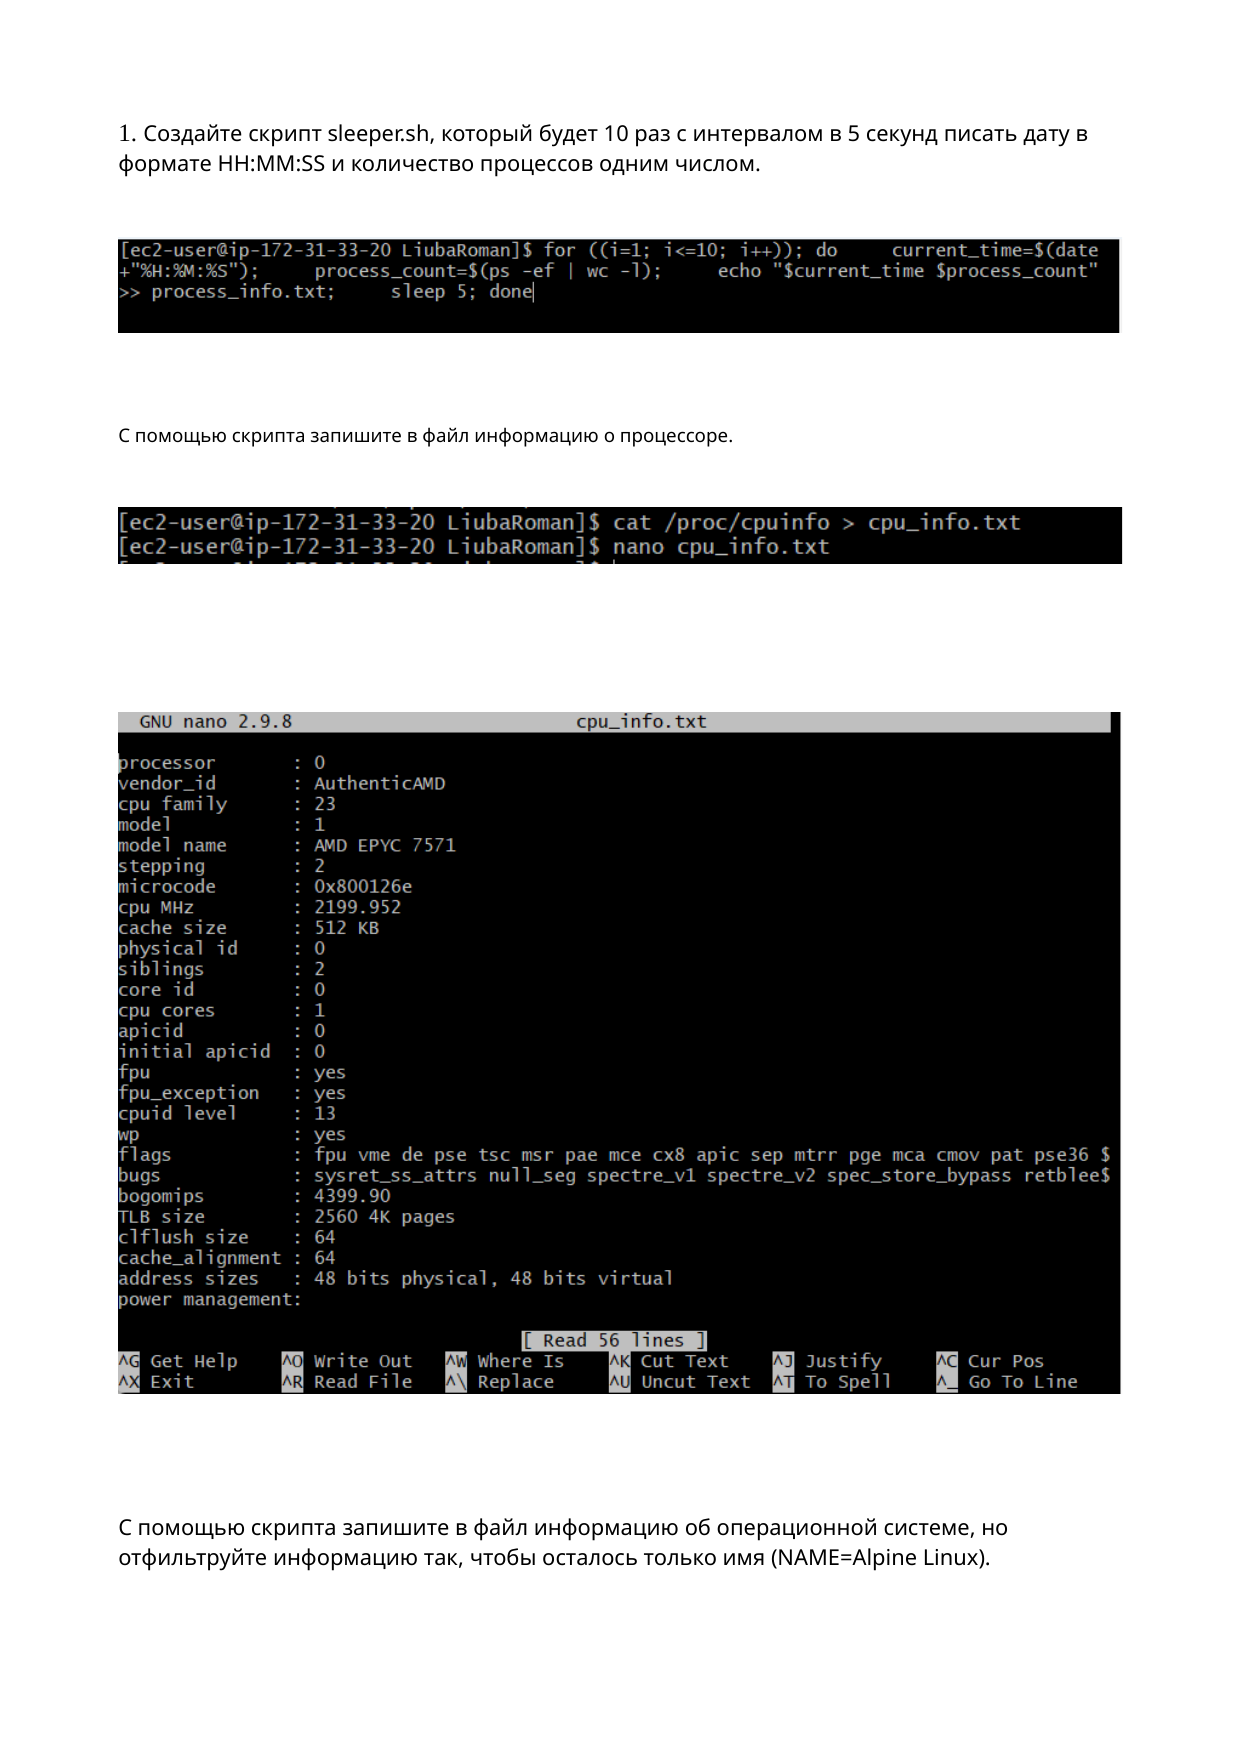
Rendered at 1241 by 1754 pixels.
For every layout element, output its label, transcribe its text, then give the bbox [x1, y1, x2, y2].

picture [118, 237, 1123, 333]
text 1. Создайте скрипт sleeper.sh, который будет 10 раз с интервалом в 5 секунд писать дату в формате HH:MM:SS и количество процессов одним числом. [118, 118, 1122, 178]
picture [118, 507, 1123, 564]
picture [118, 712, 1123, 1394]
text С помощью скрипта запишите в файл информацию об операционной системе, но отфильтруйте информацию так, чтобы осталось только имя (NAME=Alpine Linux). [118, 1512, 1122, 1572]
text С помощью скрипта запишите в файл информацию о процессоре. [118, 422, 1122, 448]
